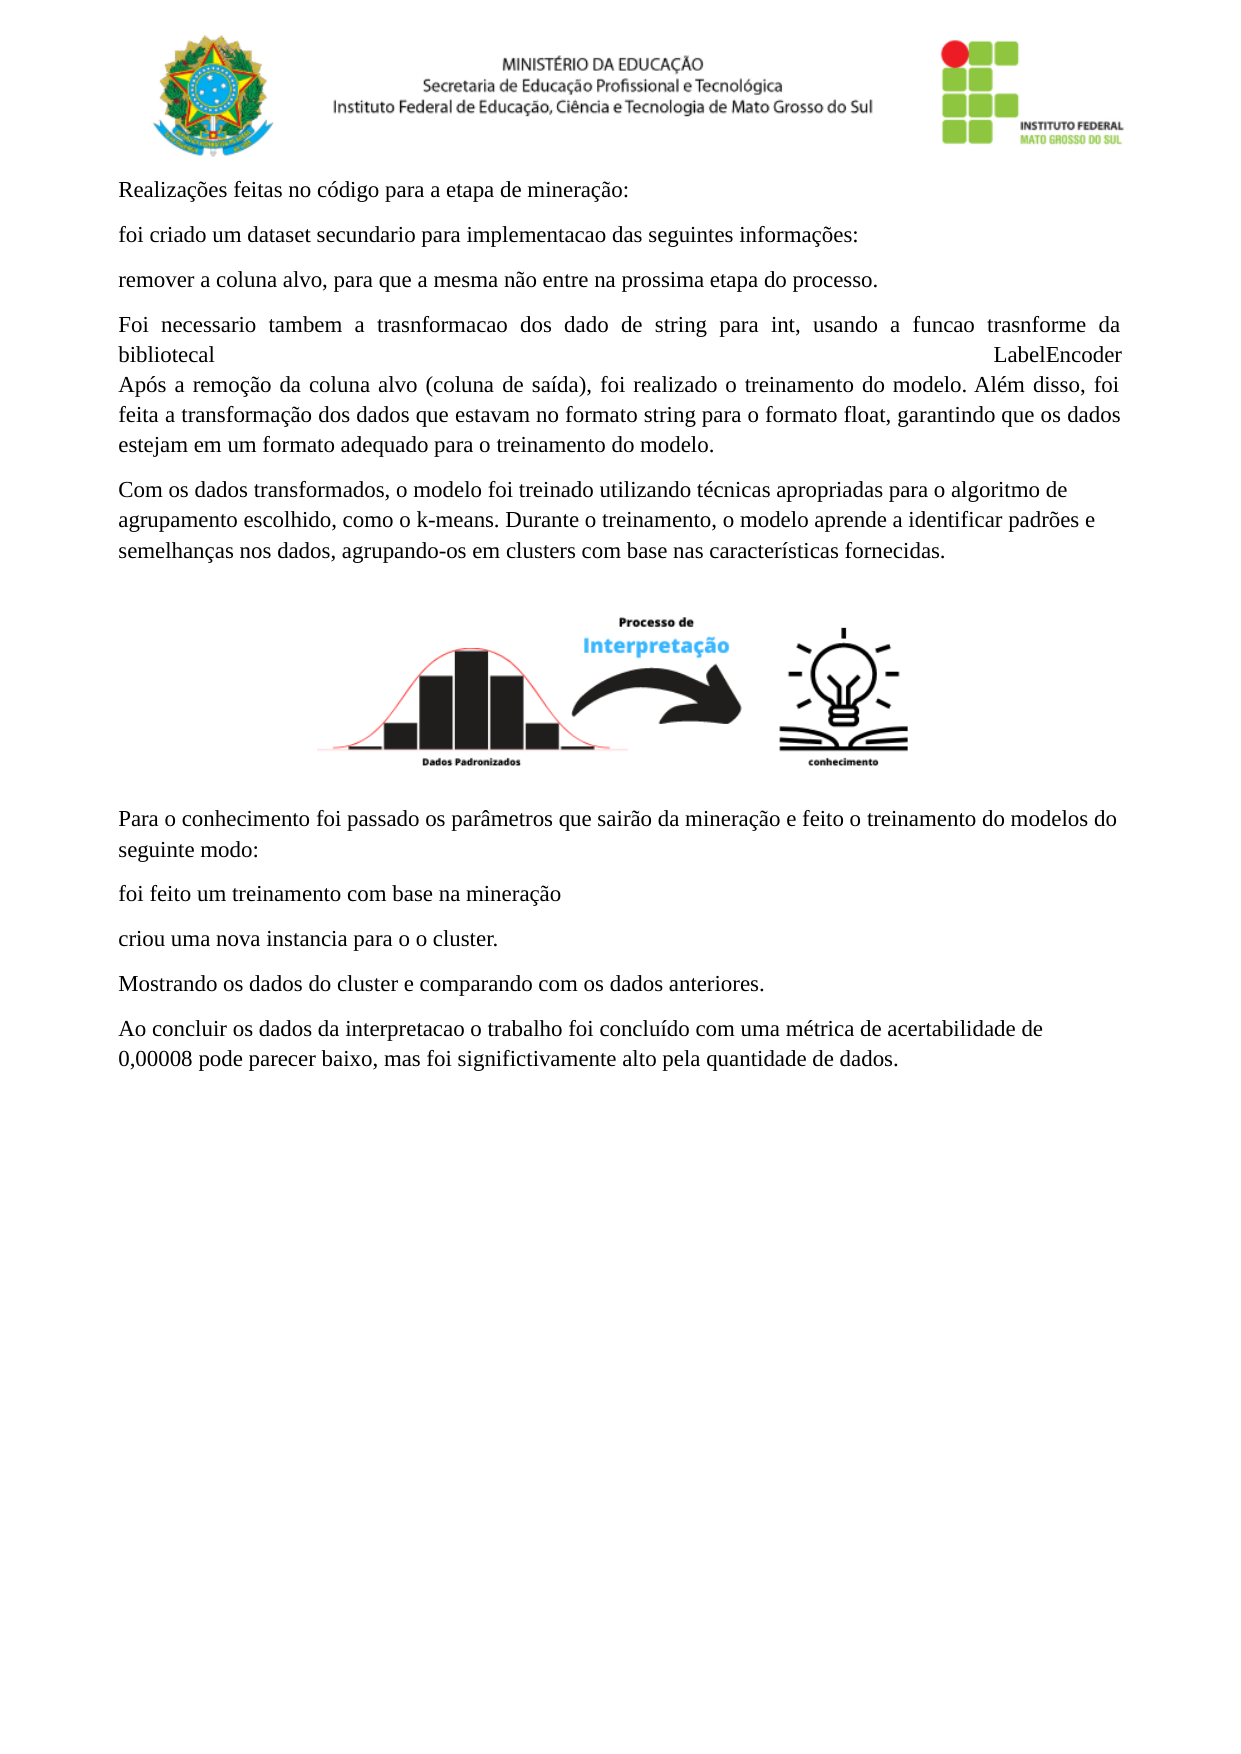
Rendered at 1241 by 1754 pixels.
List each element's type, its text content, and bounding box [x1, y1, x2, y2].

picture [130, 19, 1135, 163]
text Foi necessario tambem a trasnformacao dos dado de string para int, usando a funcao trasnforme da bibliotecal LabelEncoder Após a remoção da coluna alvo (coluna de saída), foi realizado o treinamento do modelo. Além disso, foi feita a transformação dos dados que estavam no formato string para o formato float, garantindo que os dados estejam em um formato adequado para o treinamento do modelo. [118, 311, 1122, 458]
text foi feito um treinamento com base na mineração [118, 881, 1122, 907]
text Realizações feitas no código para a etapa de mineração: [118, 176, 1122, 203]
text criou uma nova instancia para o o cluster. [118, 925, 1122, 952]
text Mostrando os dados do cluster e comparando com os dados anteriores. [118, 970, 1122, 996]
text remover a coluna alvo, para que a mesma não entre na prossima etapa do processo. [118, 266, 1122, 292]
text Para o conhecimento foi passado os parâmetros que sairão da mineração e feito o treinamento do modelos do seguinte modo: [118, 806, 1122, 862]
text foi criado um dataset secundario para implementacao das seguintes informações: [118, 221, 1122, 247]
text Ao concluir os dados da interpretacao o trabalho foi concluído com uma métrica de acertabilidade de 0,00008 pode parecer baixo, mas foi significtivamente alto pela quantidade de dados. [118, 1015, 1122, 1071]
picture [317, 566, 927, 786]
text Com os dados transformados, o modelo foi treinado utilizando técnicas apropriadas para o algoritmo de agrupamento escolhido, como o k-means. Durante o treinamento, o modelo aprende a identificar padrões e semelhanças nos dados, agrupando-os em clusters com base nas características fornecidas. [118, 476, 1122, 563]
